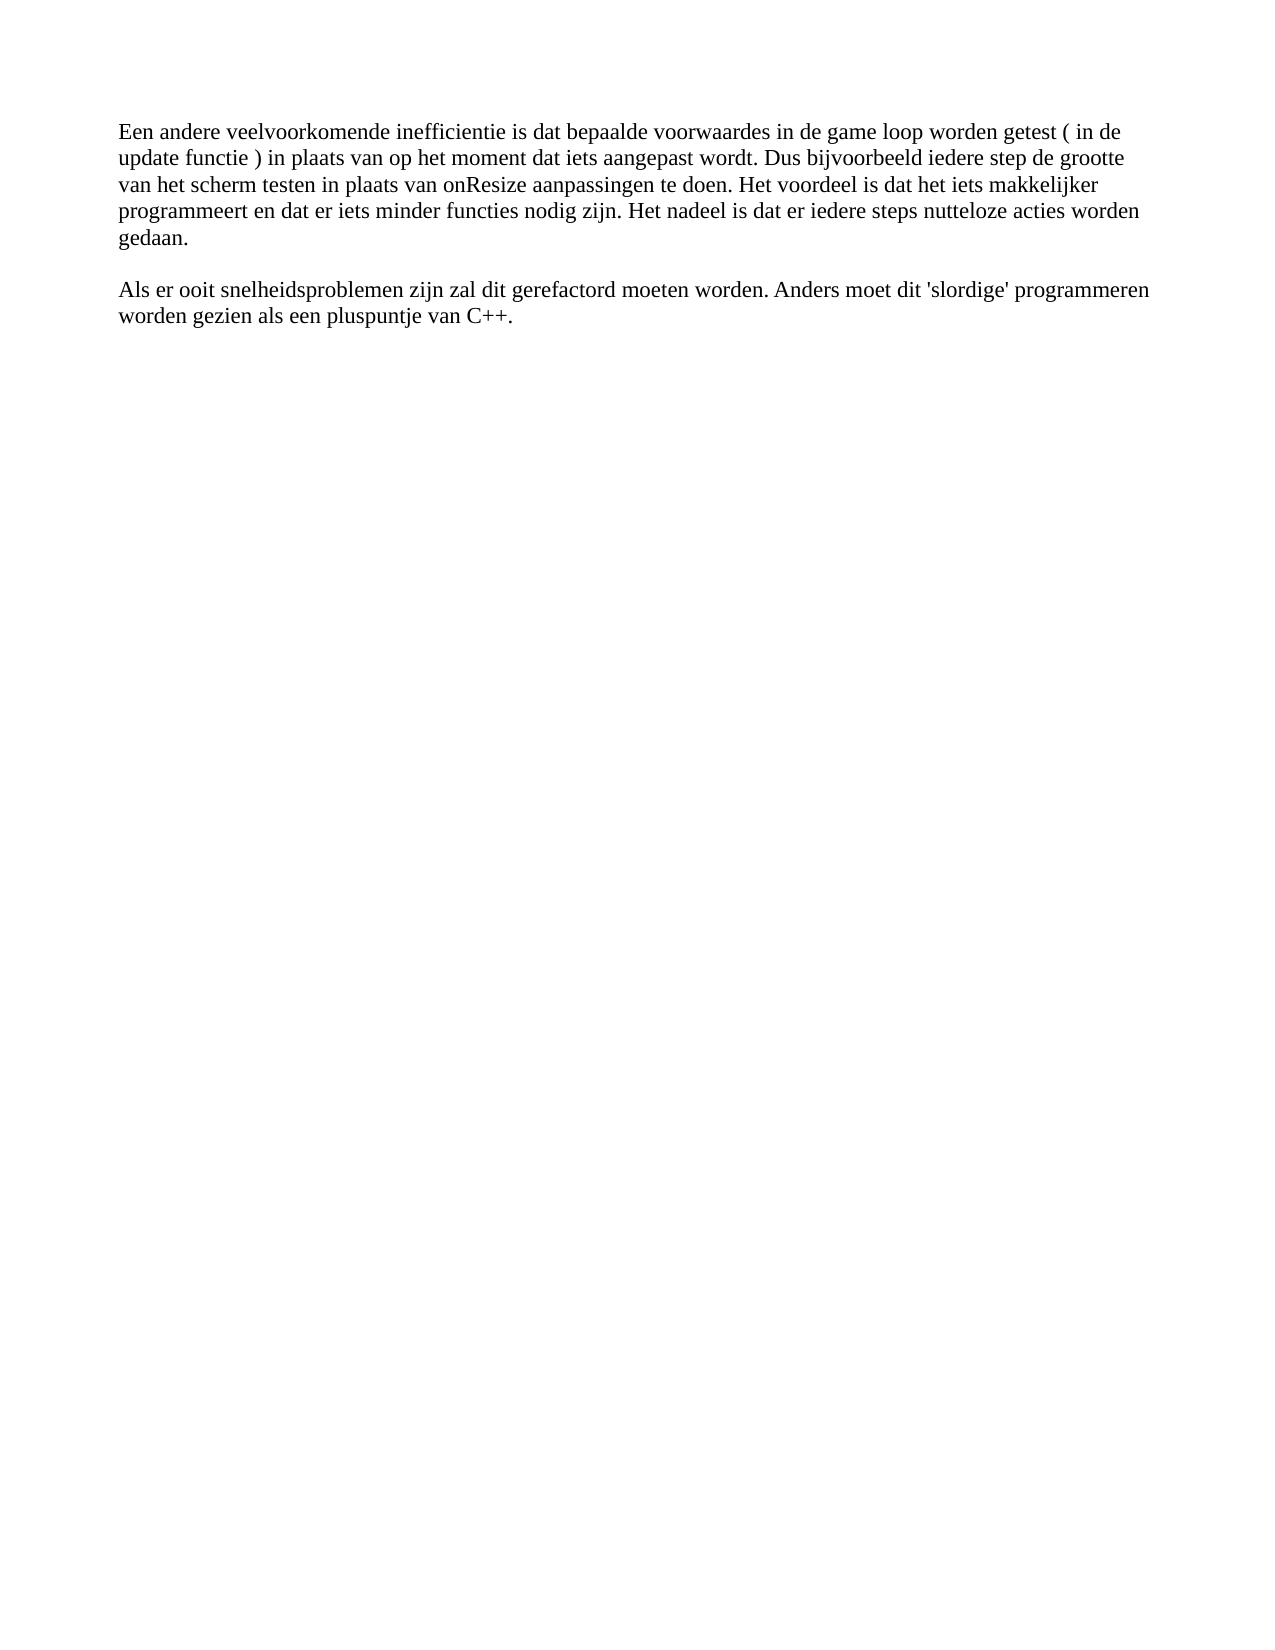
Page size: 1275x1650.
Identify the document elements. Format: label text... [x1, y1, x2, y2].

text Een andere veelvoorkomende inefficientie is dat bepaalde voorwaardes in de game loop worden getest ( in de update functie ) in plaats van op het moment dat iets aangepast wordt. Dus bijvoorbeeld iedere step de grootte van het scherm testen in plaats van onResize aanpassingen te doen. Het voordeel is dat het iets makkelijker programmeert en dat er iets minder functies nodig zijn. Het nadeel is dat er iedere steps nutteloze acties worden gedaan. [118, 118, 1157, 250]
text Als er ooit snelheidsproblemen zijn zal dit gerefactord moeten worden. Anders moet dit 'slordige' programmeren worden gezien als een pluspuntje van C++. [118, 276, 1157, 329]
